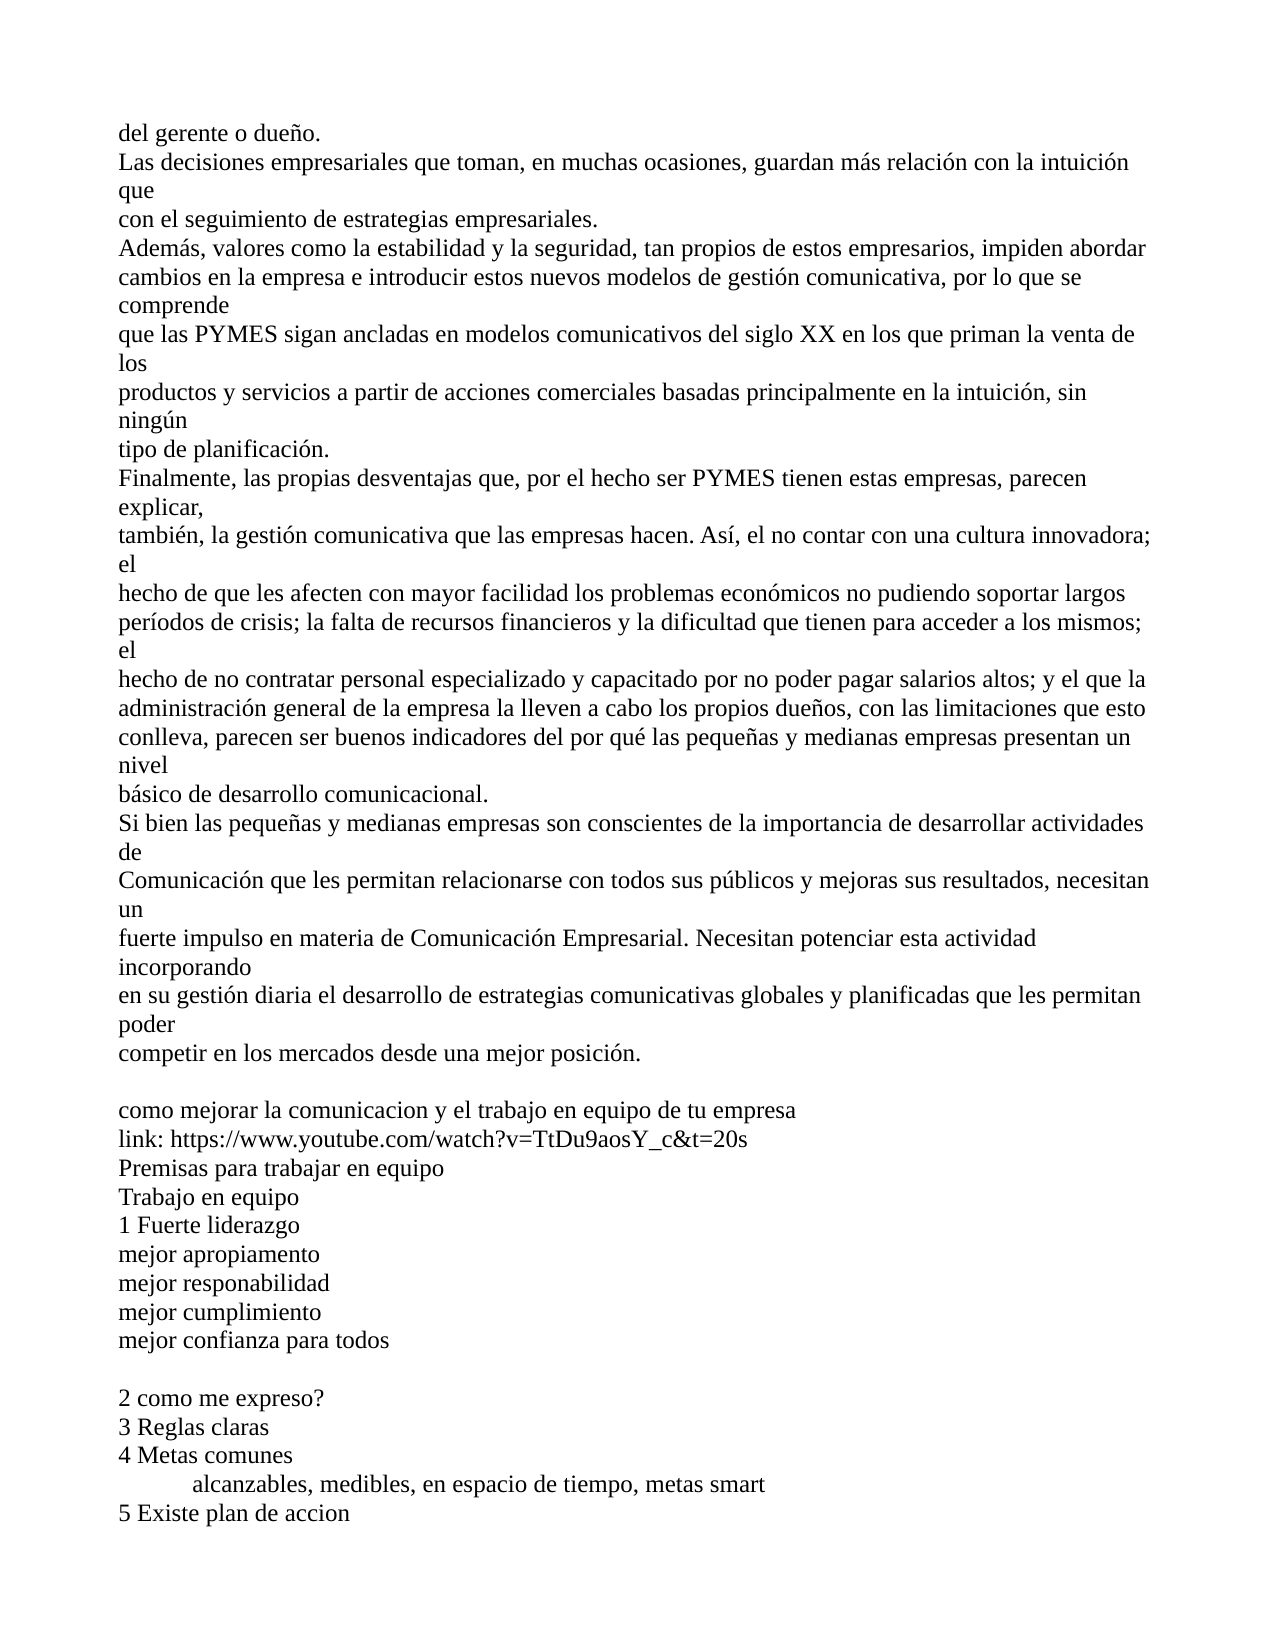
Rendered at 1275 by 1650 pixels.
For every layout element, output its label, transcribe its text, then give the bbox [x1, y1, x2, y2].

text fuerte impulso en materia de Comunicación Empresarial. Necesitan potenciar esta actividad incorporando [118, 923, 1157, 981]
text básico de desarrollo comunicacional. [118, 779, 1157, 808]
text como mejorar la comunicacion y el trabajo en equipo de tu empresa [118, 1096, 1157, 1124]
text 1 Fuerte liderazgo [118, 1211, 1157, 1239]
text Además, valores como la estabilidad y la seguridad, tan propios de estos empresarios, impiden abordar [118, 233, 1157, 262]
text competir en los mercados desde una mejor posición. [118, 1038, 1157, 1067]
text hecho de que les afecten con mayor facilidad los problemas económicos no pudiendo soportar largos [118, 578, 1157, 607]
text 4 Metas comunes [118, 1441, 1157, 1469]
text Premisas para trabajar en equipo [118, 1153, 1157, 1182]
text Si bien las pequeñas y medianas empresas son conscientes de la importancia de desarrollar actividades de [118, 808, 1157, 866]
text mejor apropiamento [118, 1239, 1157, 1268]
text productos y servicios a partir de acciones comerciales basadas principalmente en la intuición, sin ningún [118, 377, 1157, 434]
text períodos de crisis; la falta de recursos financieros y la dificultad que tienen para acceder a los mismos; el [118, 607, 1157, 664]
text Trabajo en equipo [118, 1182, 1157, 1211]
text en su gestión diaria el desarrollo de estrategias comunicativas globales y planificadas que les permitan poder [118, 981, 1157, 1038]
text 3 Reglas claras [118, 1412, 1157, 1441]
text con el seguimiento de estrategias empresariales. [118, 204, 1157, 233]
text conlleva, parecen ser buenos indicadores del por qué las pequeñas y medianas empresas presentan un nivel [118, 722, 1157, 779]
text mejor responabilidad [118, 1268, 1157, 1297]
text Las decisiones empresariales que toman, en muchas ocasiones, guardan más relación con la intuición que [118, 147, 1157, 204]
text Finalmente, las propias desventajas que, por el hecho ser PYMES tienen estas empresas, parecen explicar, [118, 463, 1157, 521]
text tipo de planificación. [118, 434, 1157, 463]
text link: https://www.youtube.com/watch?v=TtDu9aosY_c&t=20s [118, 1124, 1157, 1153]
text 2 como me expreso? [118, 1383, 1157, 1412]
text cambios en la empresa e introducir estos nuevos modelos de gestión comunicativa, por lo que se comprende [118, 262, 1157, 319]
text hecho de no contratar personal especializado y capacitado por no poder pagar salarios altos; y el que la [118, 664, 1157, 693]
text que las PYMES sigan ancladas en modelos comunicativos del siglo XX en los que priman la venta de los [118, 319, 1157, 377]
text mejor cumplimiento [118, 1297, 1157, 1326]
text administración general de la empresa la lleven a cabo los propios dueños, con las limitaciones que esto [118, 693, 1157, 722]
text alcanzables, medibles, en espacio de tiempo, metas smart [118, 1469, 1157, 1498]
text mejor confianza para todos [118, 1326, 1157, 1354]
text también, la gestión comunicativa que las empresas hacen. Así, el no contar con una cultura innovadora; el [118, 521, 1157, 578]
text 5 Existe plan de accion [118, 1498, 1157, 1527]
text del gerente o dueño. [118, 118, 1157, 147]
text Comunicación que les permitan relacionarse con todos sus públicos y mejoras sus resultados, necesitan un [118, 866, 1157, 923]
